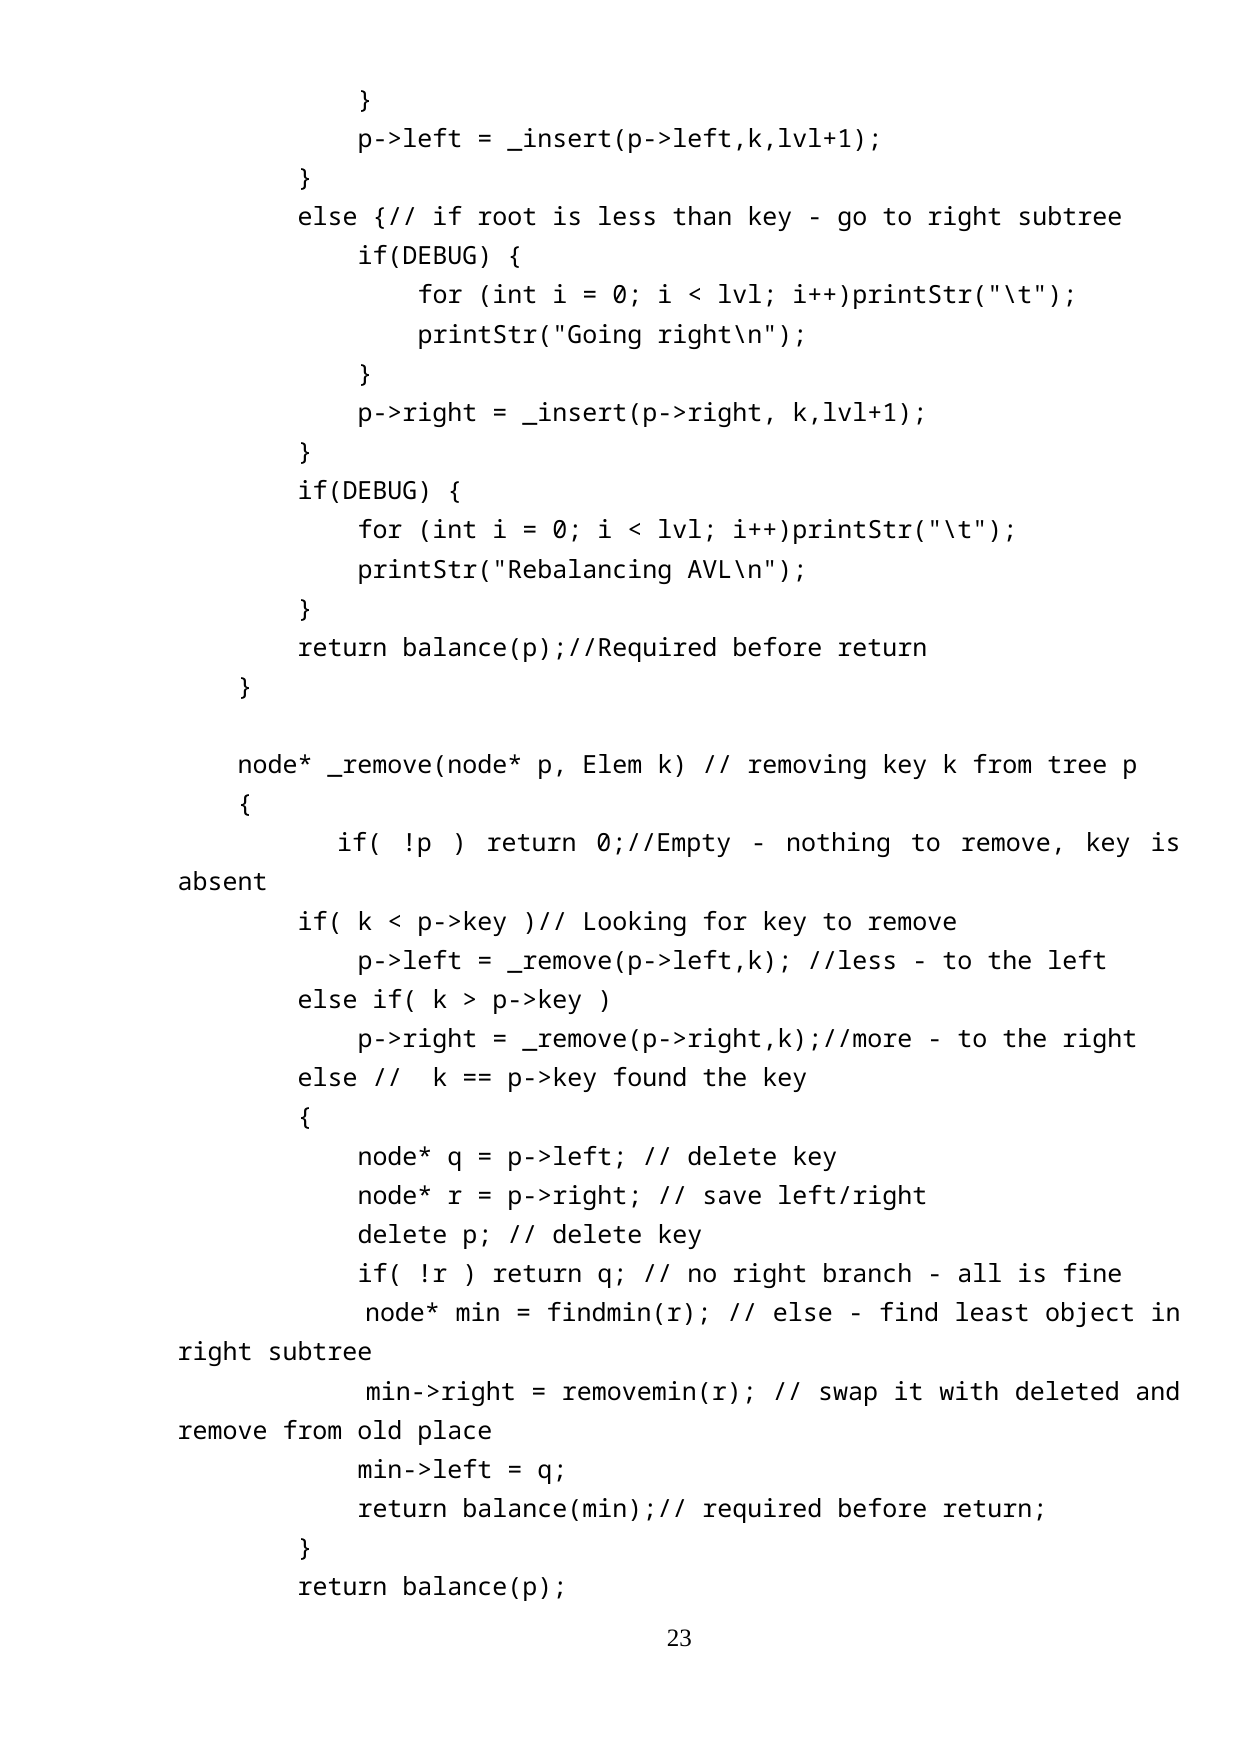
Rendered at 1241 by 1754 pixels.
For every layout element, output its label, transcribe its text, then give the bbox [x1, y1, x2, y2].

text node* _remove(node* p, Elem k) // removing key k from tree p [177, 747, 1181, 781]
text else if( k > p->key ) [177, 982, 1181, 1016]
text for (int i = 0; i < lvl; i++)printStr("\t"); [177, 512, 1181, 546]
text node* min = findmin(r); // else - find least object in right subtree [177, 1295, 1181, 1368]
text if(DEBUG) { [177, 238, 1181, 272]
text { [177, 1099, 1181, 1133]
text p->left = _insert(p->left,k,lvl+1); [177, 121, 1181, 154]
text return balance(p);//Required before return [177, 630, 1181, 664]
text if( !p ) return 0;//Empty - nothing to remove, key is absent [177, 825, 1181, 898]
text else // k == p->key found the key [177, 1060, 1181, 1094]
text delete p; // delete key [177, 1217, 1181, 1251]
text min->right = removemin(r); // swap it with deleted and remove from old place [177, 1373, 1181, 1446]
text for (int i = 0; i < lvl; i++)printStr("\t"); [177, 277, 1181, 311]
text printStr("Rebalancing AVL\n"); [177, 551, 1181, 585]
text } [177, 434, 1181, 468]
text printStr("Going right\n"); [177, 316, 1181, 350]
text min->left = q; [177, 1452, 1181, 1486]
text } [177, 1530, 1181, 1564]
text p->right = _remove(p->right,k);//more - to the right [177, 1021, 1181, 1055]
text else {// if root is less than key - go to right subtree [177, 199, 1181, 233]
text if(DEBUG) { [177, 473, 1181, 507]
text return balance(min);// required before return; [177, 1491, 1181, 1525]
text p->left = _remove(p->left,k); //less - to the left [177, 942, 1181, 976]
text } [177, 356, 1181, 389]
text if( k < p->key )// Looking for key to remove [177, 903, 1181, 937]
text node* q = p->left; // delete key [177, 1138, 1181, 1172]
text { [177, 786, 1181, 820]
text } [177, 160, 1181, 194]
text p->right = _insert(p->right, k,lvl+1); [177, 395, 1181, 429]
text node* r = p->right; // save left/right [177, 1177, 1181, 1211]
text return balance(p); [177, 1569, 1181, 1603]
text } [177, 591, 1181, 624]
text } [177, 81, 1181, 115]
text if( !r ) return q; // no right branch - all is fine [177, 1256, 1181, 1290]
text } [177, 669, 1181, 703]
